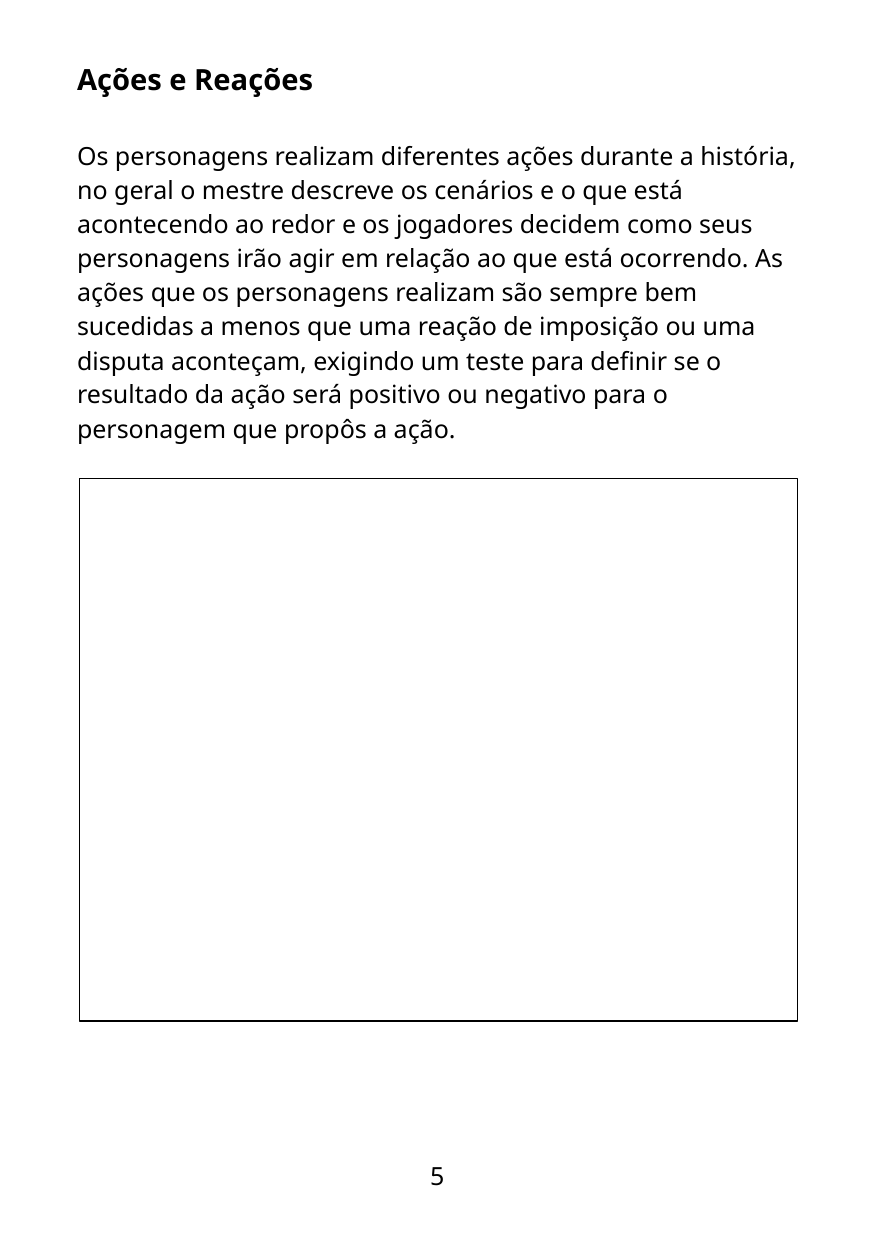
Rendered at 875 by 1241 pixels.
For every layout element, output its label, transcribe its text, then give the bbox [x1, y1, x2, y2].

text Os personagens realizam diferentes ações durante a história, no geral o mestre descreve os cenários e o que está acontecendo ao redor e os jogadores decidem como seus personagens irão agir em relação ao que está ocorrendo. As ações que os personagens realizam são sempre bem sucedidas a menos que uma reação de imposição ou uma disputa aconteçam, exigindo um teste para definir se o resultado da ação será positivo ou negativo para o personagem que propôs a ação. [77, 139, 797, 445]
subtitle Ações e Reações [77, 59, 797, 99]
